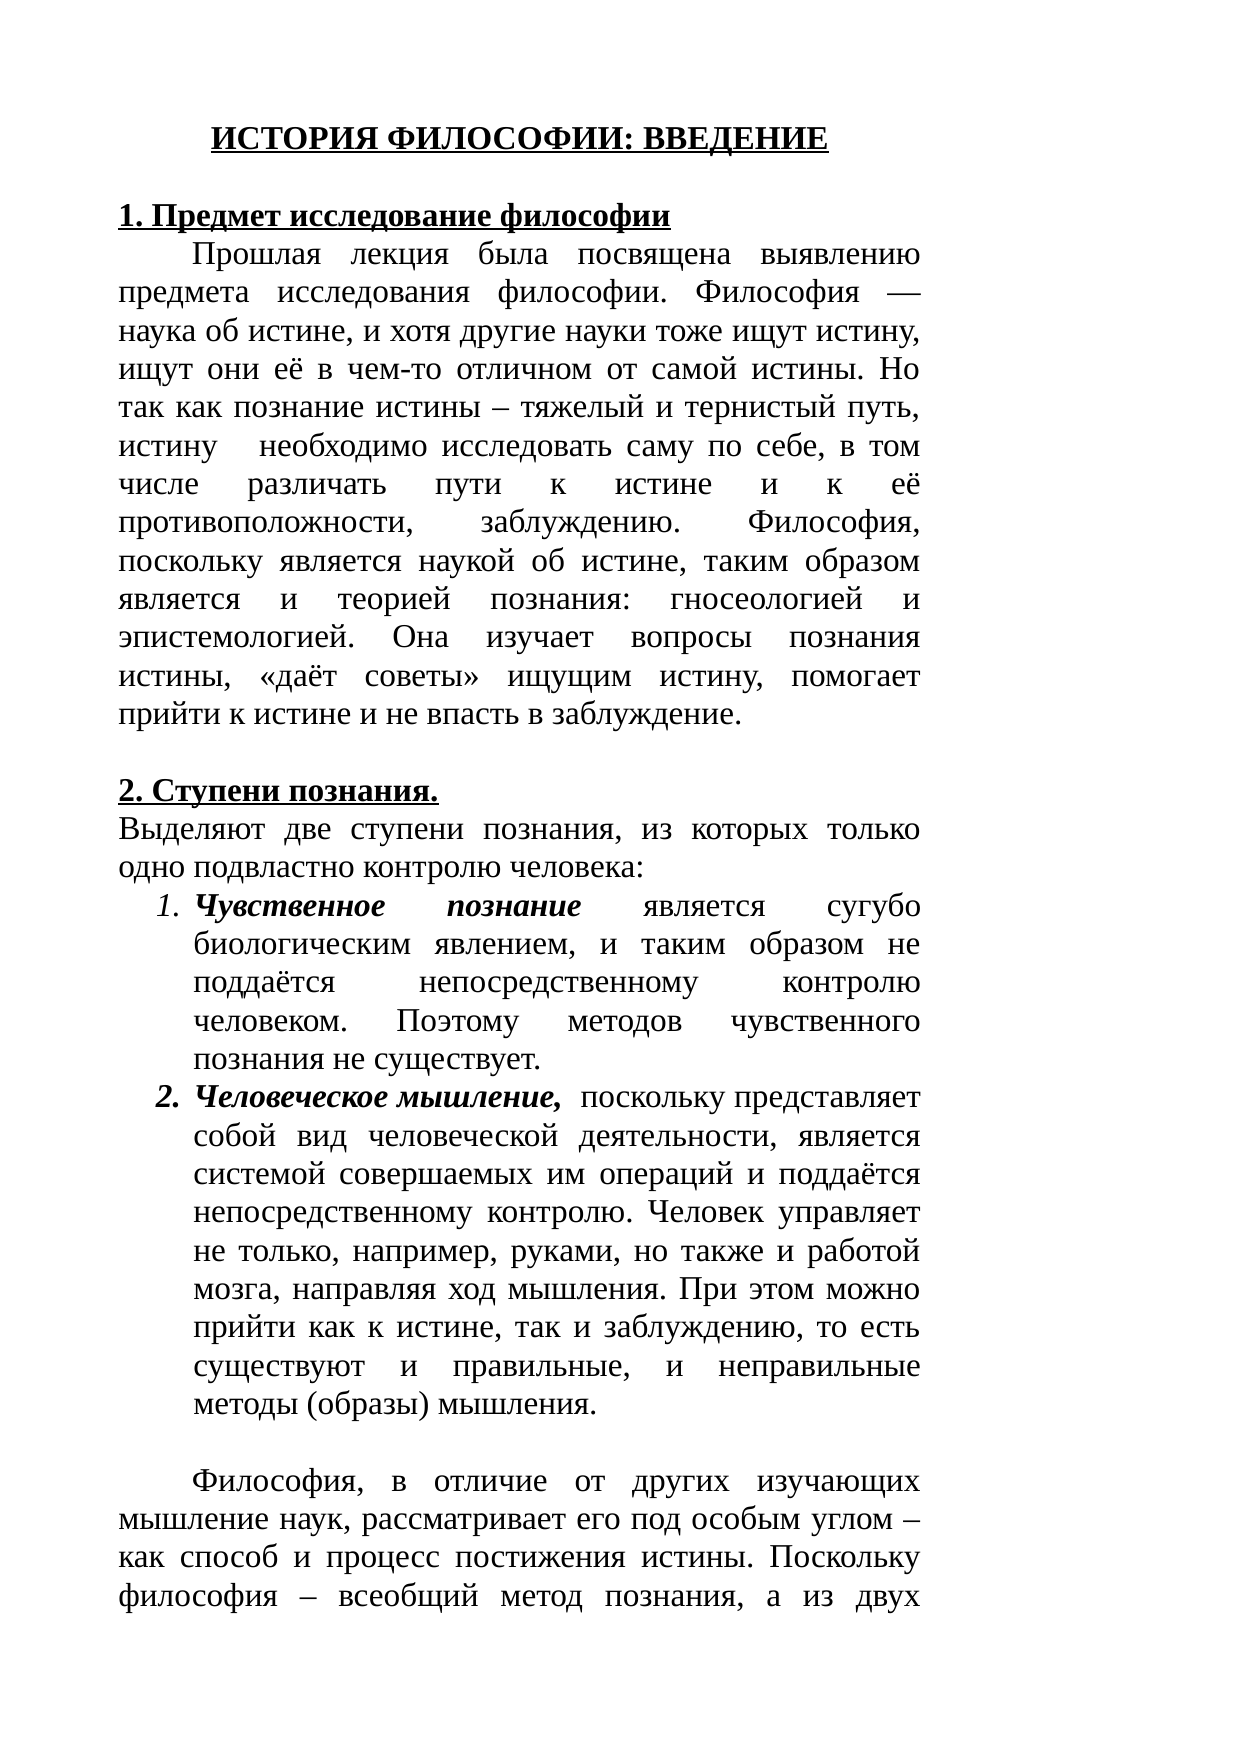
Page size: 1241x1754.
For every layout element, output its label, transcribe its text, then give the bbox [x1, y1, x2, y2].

list Чувственное познание является сугубо биологическим явлением, и таким образом не поддаётся непосредственному контролю человеком. Поэтому методов чувственного познания не существует. [156, 885, 921, 1076]
text Философия, в отличие от других изучающих мышление наук, рассматривает его под особым углом – как способ и процесс постижения истины. Поскольку философия – всеобщий метод познания, а из двух [118, 1460, 921, 1613]
text Прошлая лекция была посвящена выявлению предмета исследования философии. Философия — наука об истине, и хотя другие науки тоже ищут истину, ищут они её в чем-то отличном от самой истины. Но так как познание истины – тяжелый и тернистый путь, истину необходимо исследовать саму по себе, в том числе различать пути к истине и к её противоположности, заблуждению. Философия, поскольку является наукой об истине, таким образом является и теорией познания: гносеологией и эпистемологией. Она изучает вопросы познания истины, «даёт советы» ищущим истину, помогает прийти к истине и не впасть в заблуждение. [118, 233, 921, 731]
text 2. Ступени познания. [118, 770, 921, 808]
list Человеческое мышление, поскольку представляет собой вид человеческой деятельности, является системой совершаемых им операций и поддаётся непосредственному контролю. Человек управляет не только, например, руками, но также и работой мозга, направляя ход мышления. При этом можно прийти как к истине, так и заблуждению, то есть существуют и правильные, и неправильные методы (образы) мышления. [156, 1076, 921, 1421]
text 1. Предмет исследование философии [118, 195, 921, 233]
text Выделяют две ступени познания, из которых только одно подвластно контролю человека: [118, 808, 921, 885]
text ИСТОРИЯ ФИЛОСОФИИ: ВВЕДЕНИЕ [118, 118, 921, 156]
